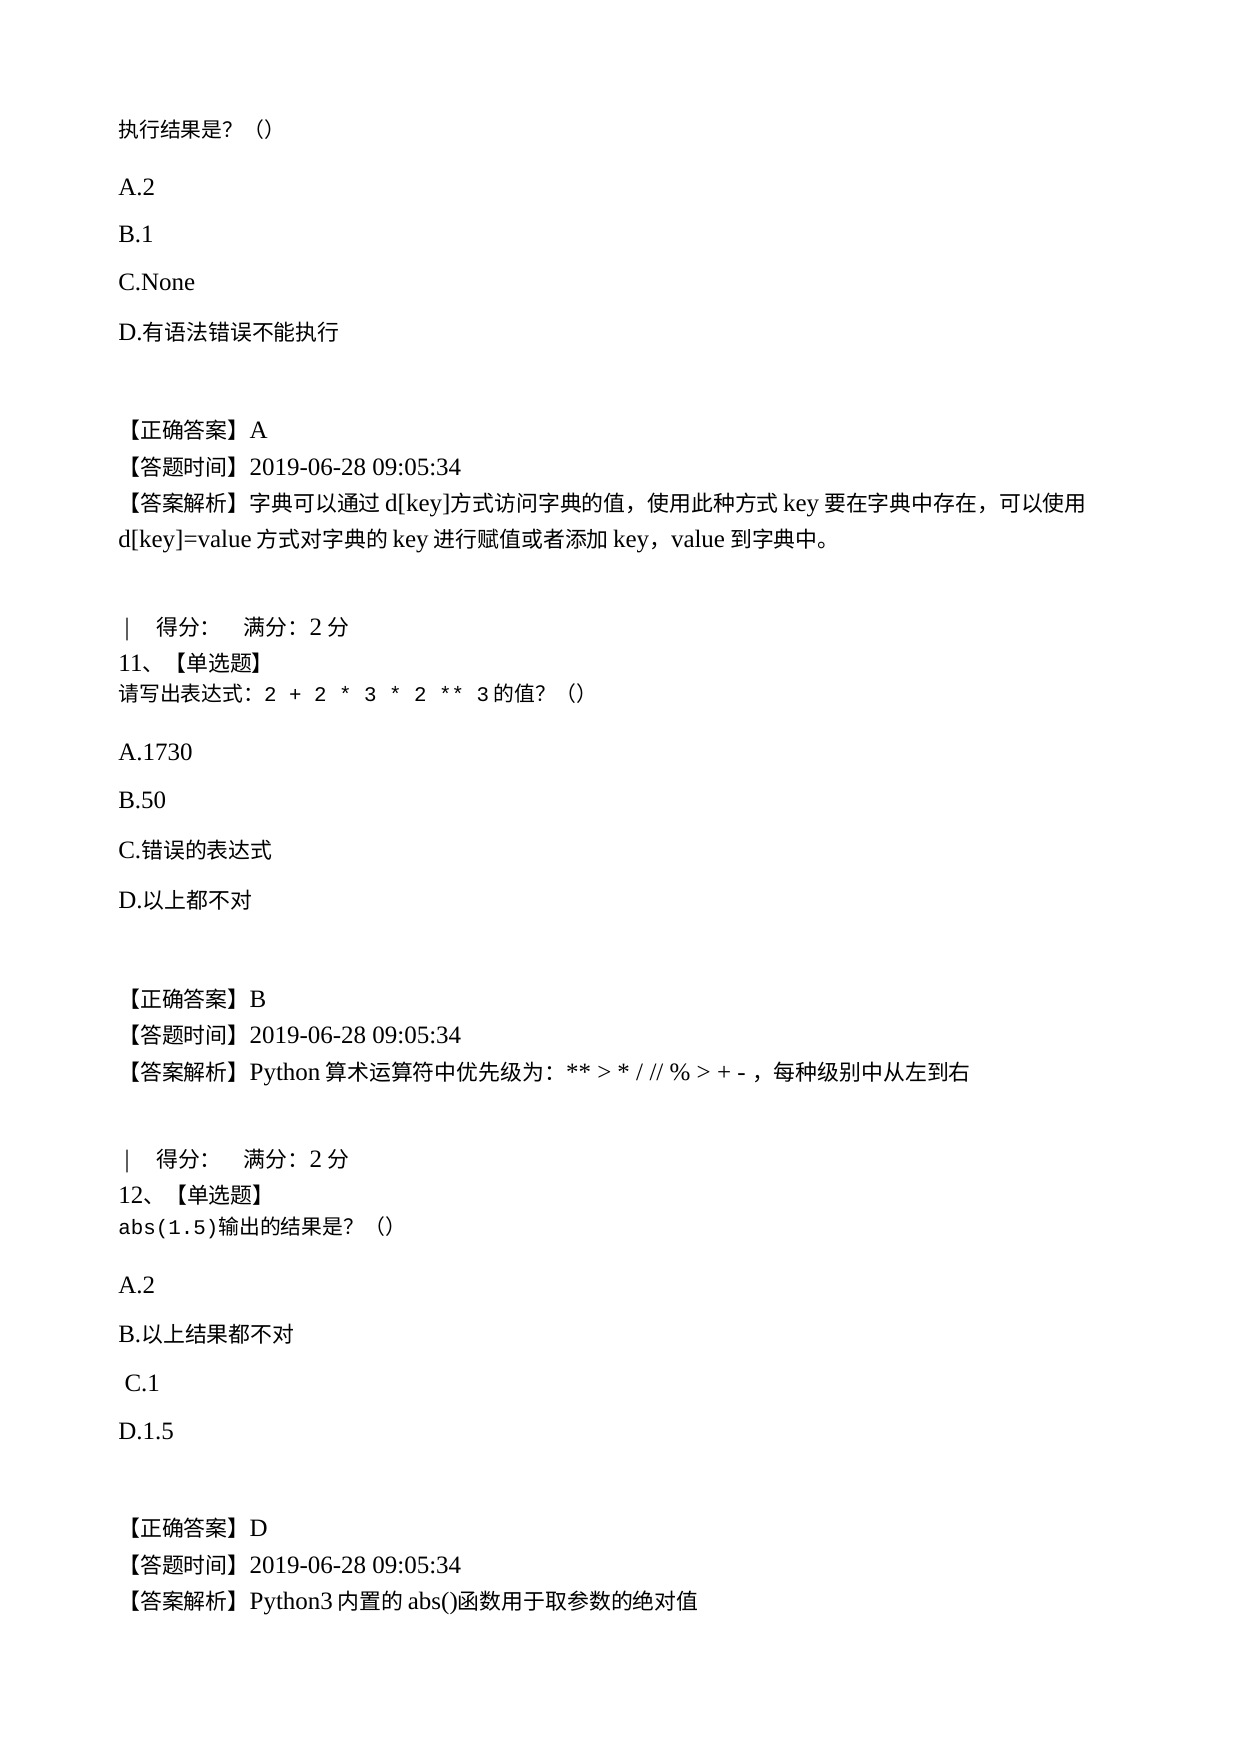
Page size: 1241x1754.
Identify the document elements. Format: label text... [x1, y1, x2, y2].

text abs(1.5)输出的结果是？（） [118, 1215, 1122, 1240]
text 【答题时间】2019-06-28 09:05:34 [118, 449, 1122, 481]
text 请写出表达式：2 + 2 * 3 * 2 ** 3的值？（） [118, 682, 1122, 708]
text | 得分： 满分：2分 [118, 1142, 1122, 1174]
text 【答案解析】字典可以通过d[key]方式访问字典的值，使用此种方式key要在字典中存在，可以使用d[key]=value方式对字典的key进行赋值或者添加key，value到字典中。 [118, 486, 1122, 554]
text 【答题时间】2019-06-28 09:05:34 [118, 1548, 1122, 1579]
text C.错误的表达式 [118, 833, 1122, 864]
text A.1730 [118, 737, 1122, 766]
text 11、【单选题】 [118, 646, 1122, 678]
text D.以上都不对 [118, 883, 1122, 915]
text A.2 [118, 172, 1122, 201]
text A.2 [118, 1270, 1122, 1299]
text 执行结果是？（） [118, 118, 1122, 142]
text D.1.5 [118, 1416, 1122, 1445]
text 【正确答案】B [118, 982, 1122, 1014]
text D.有语法错误不能执行 [118, 315, 1122, 346]
text | 得分： 满分：2分 [118, 609, 1122, 641]
text C.None [118, 267, 1122, 296]
text 12、【单选题】 [118, 1178, 1122, 1210]
text 【答案解析】Python3内置的abs()函数用于取参数的绝对值 [118, 1584, 1122, 1616]
text C.1 [118, 1368, 1122, 1397]
text 【正确答案】D [118, 1511, 1122, 1543]
text 【答题时间】2019-06-28 09:05:34 [118, 1018, 1122, 1050]
text 【答案解析】Python算术运算符中优先级为：** > * / // % > + - ，每种级别中从左到右 [118, 1055, 1122, 1086]
text B.50 [118, 785, 1122, 814]
text B.1 [118, 219, 1122, 248]
text 【正确答案】A [118, 413, 1122, 445]
text B.以上结果都不对 [118, 1317, 1122, 1349]
